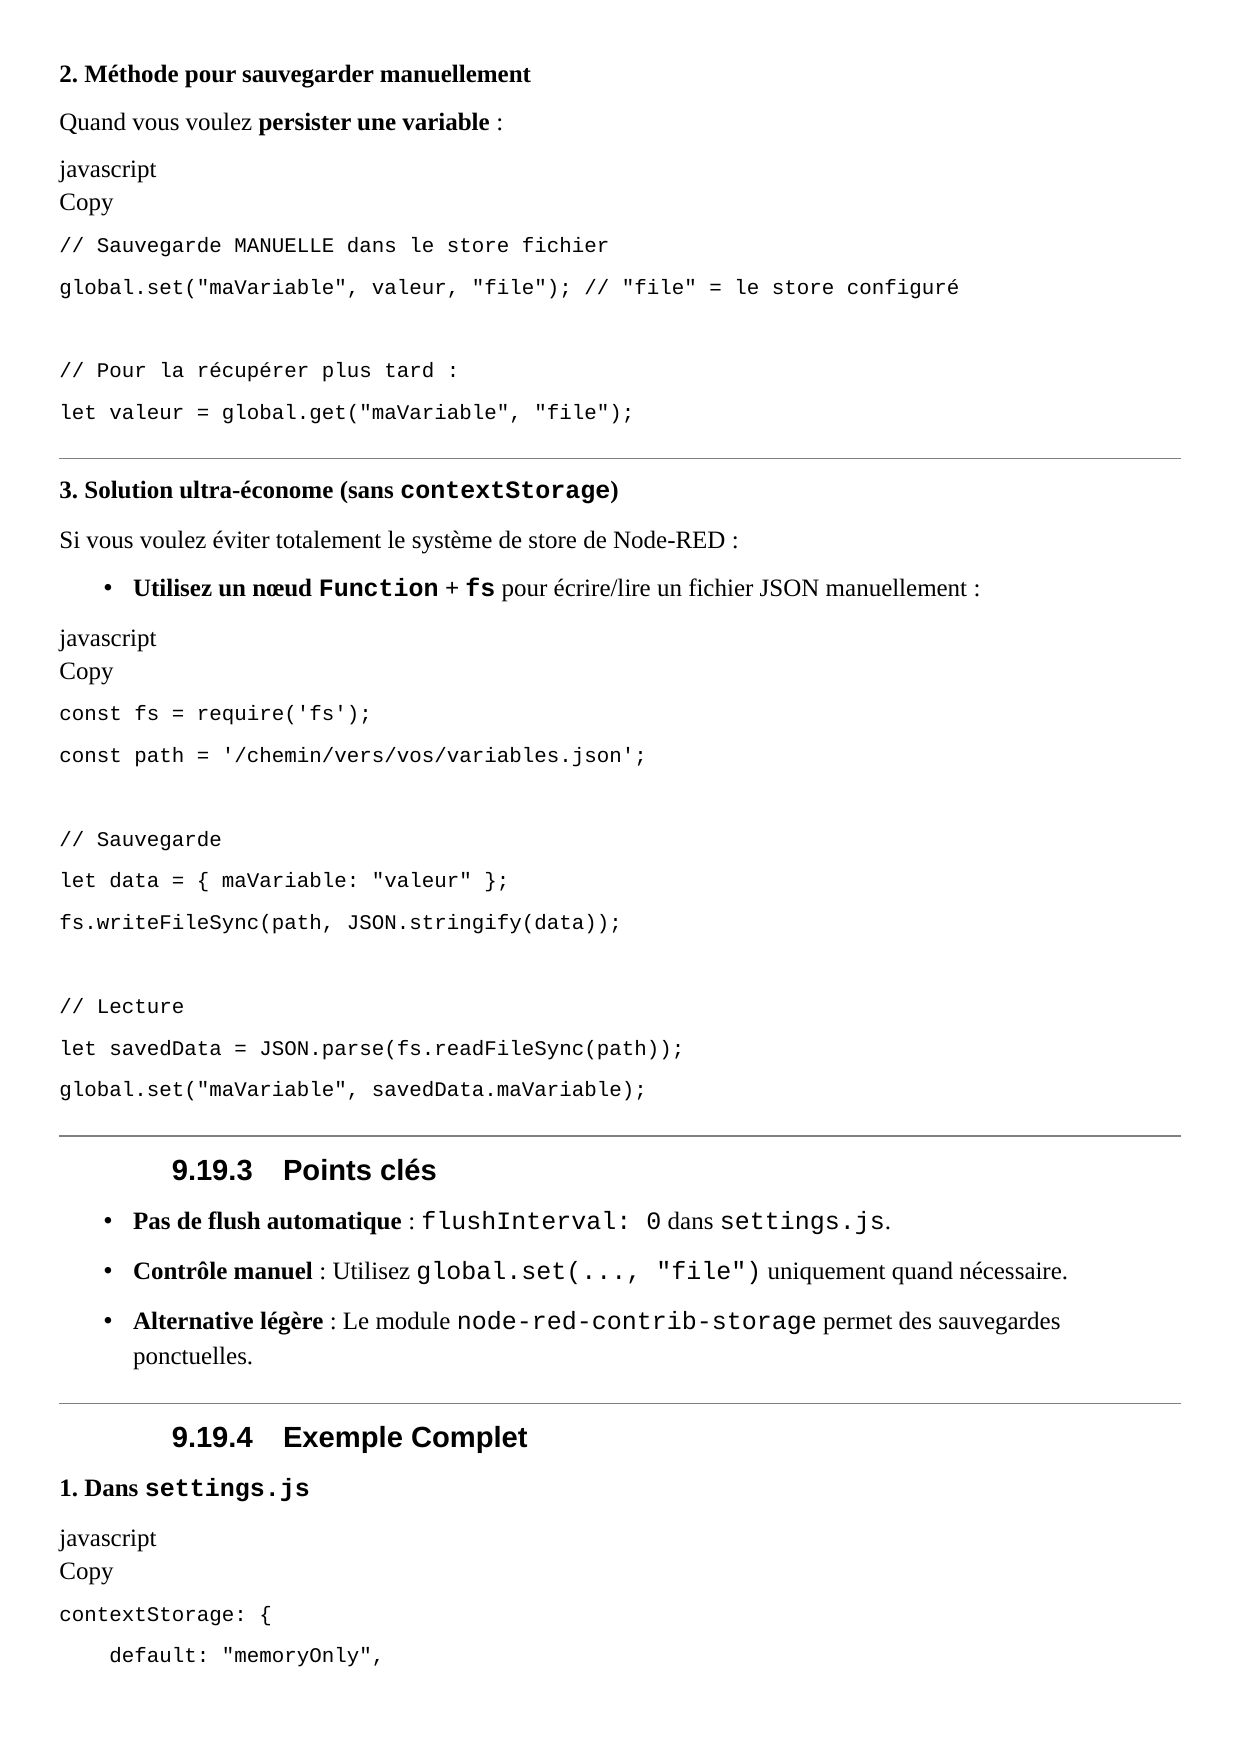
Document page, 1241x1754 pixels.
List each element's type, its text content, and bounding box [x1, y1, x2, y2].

text global.set("maVariable", savedData.maVariable); [59, 1079, 1181, 1103]
text // Lecture [59, 996, 1181, 1019]
text global.set("maVariable", valeur, "file"); // "file" = le store configuré [59, 277, 1181, 300]
text fs.writeFileSync(path, JSON.stringify(data)); [59, 912, 1181, 936]
subtitle 3. Solution ultra-économe (sans contextStorage) [59, 475, 1181, 506]
text // Sauvegarde [59, 829, 1181, 852]
subtitle 2. Méthode pour sauvegarder manuellement [59, 59, 1181, 88]
text Copy [59, 187, 1181, 216]
list Alternative légère : Le module node-red-contrib-storage permet des sauvegardes ponctuelles. [103, 1306, 1181, 1369]
text const fs = require('fs'); [59, 703, 1181, 727]
text contextStorage: { [59, 1604, 1181, 1627]
text // Sauvegarde MANUELLE dans le store fichier [59, 235, 1181, 258]
text let valeur = global.get("maVariable", "file"); [59, 402, 1181, 426]
text Copy [59, 1556, 1181, 1585]
text Quand vous voulez persister une variable : [59, 107, 1181, 135]
subtitle Points clés [172, 1153, 1181, 1186]
list Utilisez un nœud Function + fs pour écrire/lire un fichier JSON manuellement : [103, 573, 1181, 604]
subtitle Exemple Complet [172, 1420, 1181, 1453]
text let savedData = JSON.parse(fs.readFileSync(path)); [59, 1038, 1181, 1061]
text javascript [59, 154, 1181, 183]
text // Pour la récupérer plus tard : [59, 360, 1181, 384]
text default: "memoryOnly", [59, 1645, 1181, 1669]
text Copy [59, 656, 1181, 684]
text let data = { maVariable: "valeur" }; [59, 871, 1181, 894]
text javascript [59, 623, 1181, 652]
list Contrôle manuel : Utilisez global.set(..., "file") uniquement quand nécessaire. [103, 1256, 1181, 1287]
text Si vous voulez éviter totalement le système de store de Node-RED : [59, 525, 1181, 554]
subtitle 1. Dans settings.js [59, 1473, 1181, 1504]
text const path = '/chemin/vers/vos/variables.json'; [59, 745, 1181, 769]
list Pas de flush automatique : flushInterval: 0 dans settings.js. [103, 1206, 1181, 1237]
text javascript [59, 1523, 1181, 1552]
